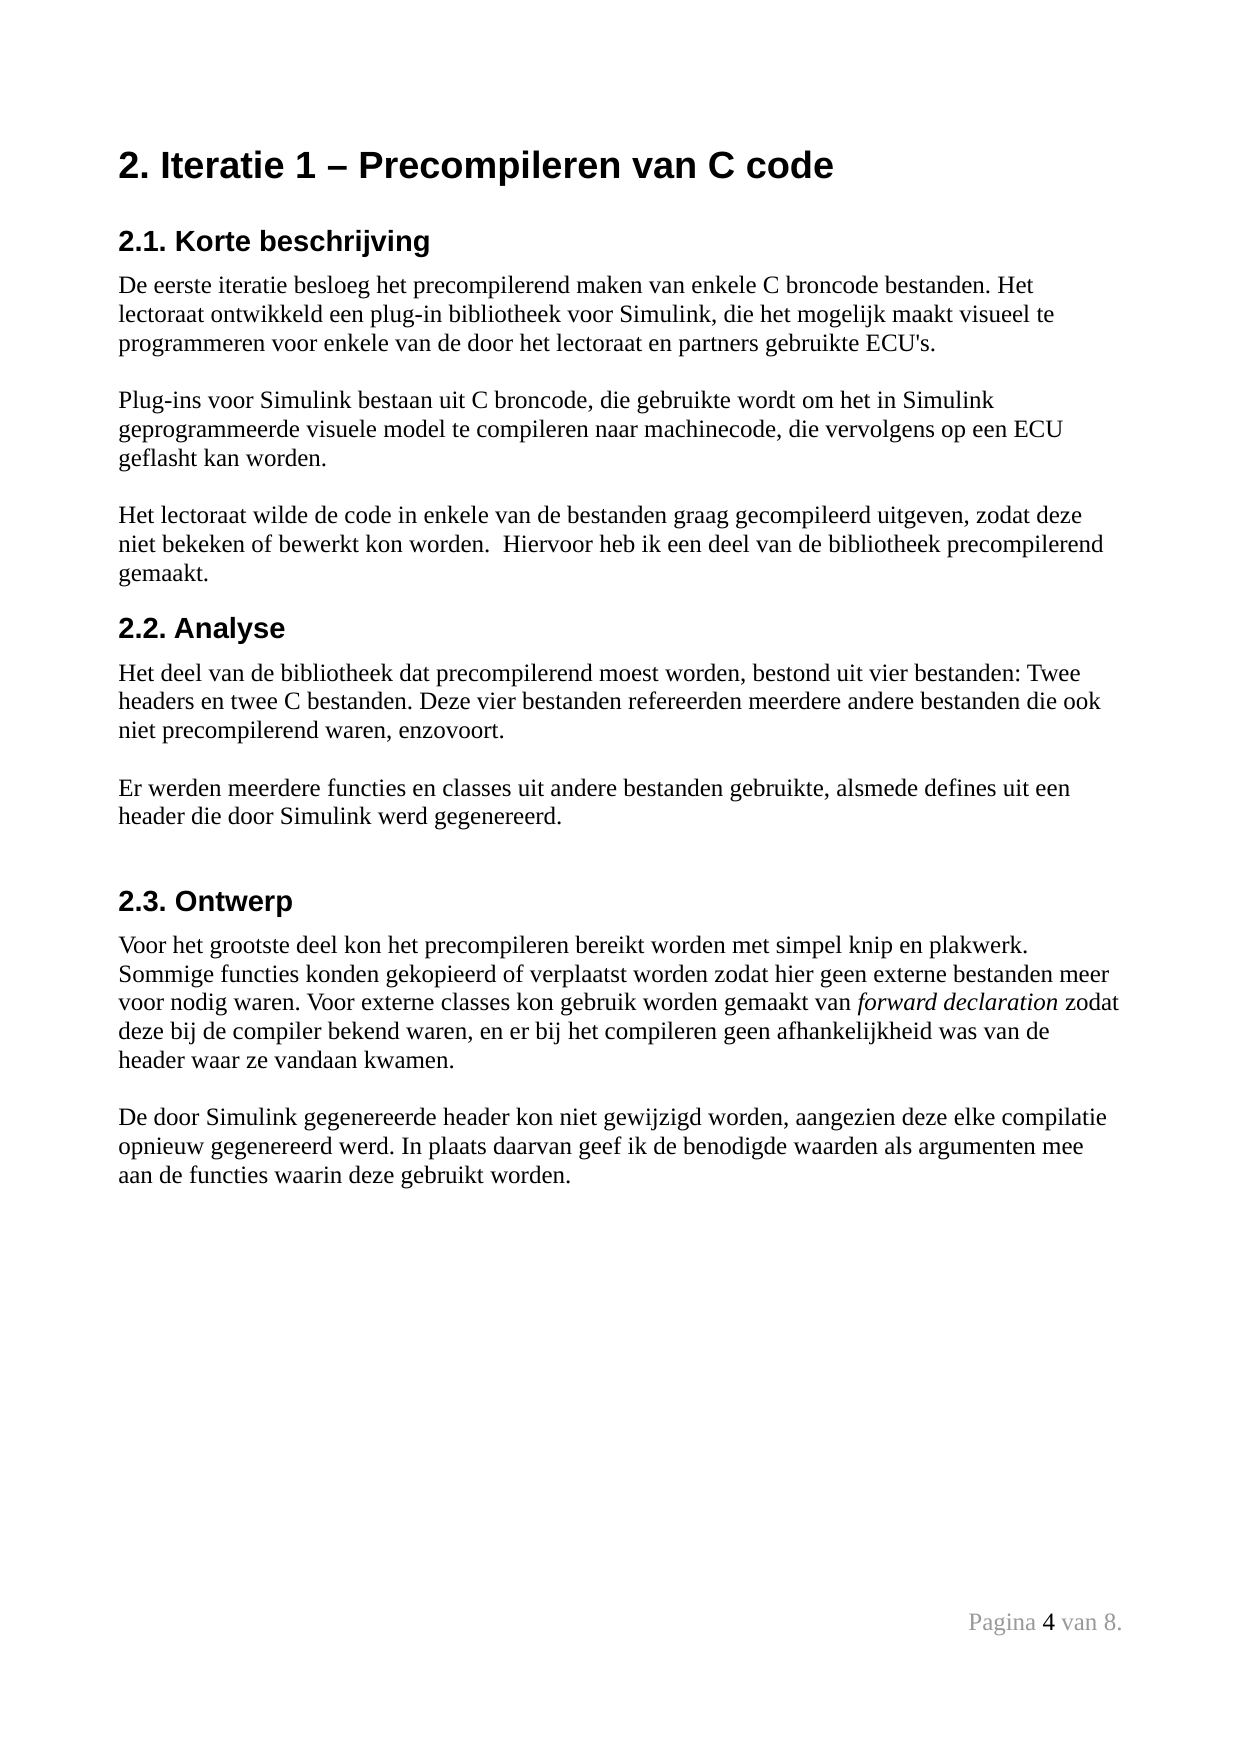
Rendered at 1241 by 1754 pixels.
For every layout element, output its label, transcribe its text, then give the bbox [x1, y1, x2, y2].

text De door Simulink gegenereerde header kon niet gewijzigd worden, aangezien deze elke compilatie opnieuw gegenereerd werd. In plaats daarvan geef ik de benodigde waarden als argumenten mee aan de functies waarin deze gebruikt worden. [118, 1102, 1122, 1189]
subtitle 2. Iteratie 1 – Precompileren van C code [118, 143, 1122, 187]
text Het lectoraat wilde de code in enkele van de bestanden graag gecompileerd uitgeven, zodat deze niet bekeken of bewerkt kon worden. Hiervoor heb ik een deel van de bibliotheek precompilerend gemaakt. [118, 500, 1122, 587]
subtitle 2.3. Ontwerp [118, 884, 1122, 917]
text De eerste iteratie besloeg het precompilerend maken van enkele C broncode bestanden. Het lectoraat ontwikkeld een plug-in bibliotheek voor Simulink, die het mogelijk maakt visueel te programmeren voor enkele van de door het lectoraat en partners gebruikte ECU's. [118, 270, 1122, 357]
subtitle 2.2. Analyse [118, 612, 1122, 645]
subtitle 2.1. Korte beschrijving [118, 224, 1122, 258]
text Het deel van de bibliotheek dat precompilerend moest worden, bestond uit vier bestanden: Twee headers en twee C bestanden. Deze vier bestanden refereerden meerdere andere bestanden die ook niet precompilerend waren, enzovoort. [118, 658, 1122, 744]
text Er werden meerdere functies en classes uit andere bestanden gebruikte, alsmede defines uit een header die door Simulink werd gegenereerd. [118, 773, 1122, 830]
text Plug-ins voor Simulink bestaan uit C broncode, die gebruikte wordt om het in Simulink geprogrammeerde visuele model te compileren naar machinecode, die vervolgens op een ECU geflasht kan worden. [118, 385, 1122, 472]
text Voor het grootste deel kon het precompileren bereikt worden met simpel knip en plakwerk. Sommige functies konden gekopieerd of verplaatst worden zodat hier geen externe bestanden meer voor nodig waren. Voor externe classes kon gebruik worden gemaakt van forward declaration zodat deze bij de compiler bekend waren, en er bij het compileren geen afhankelijkheid was van de header waar ze vandaan kwamen. [118, 930, 1122, 1074]
